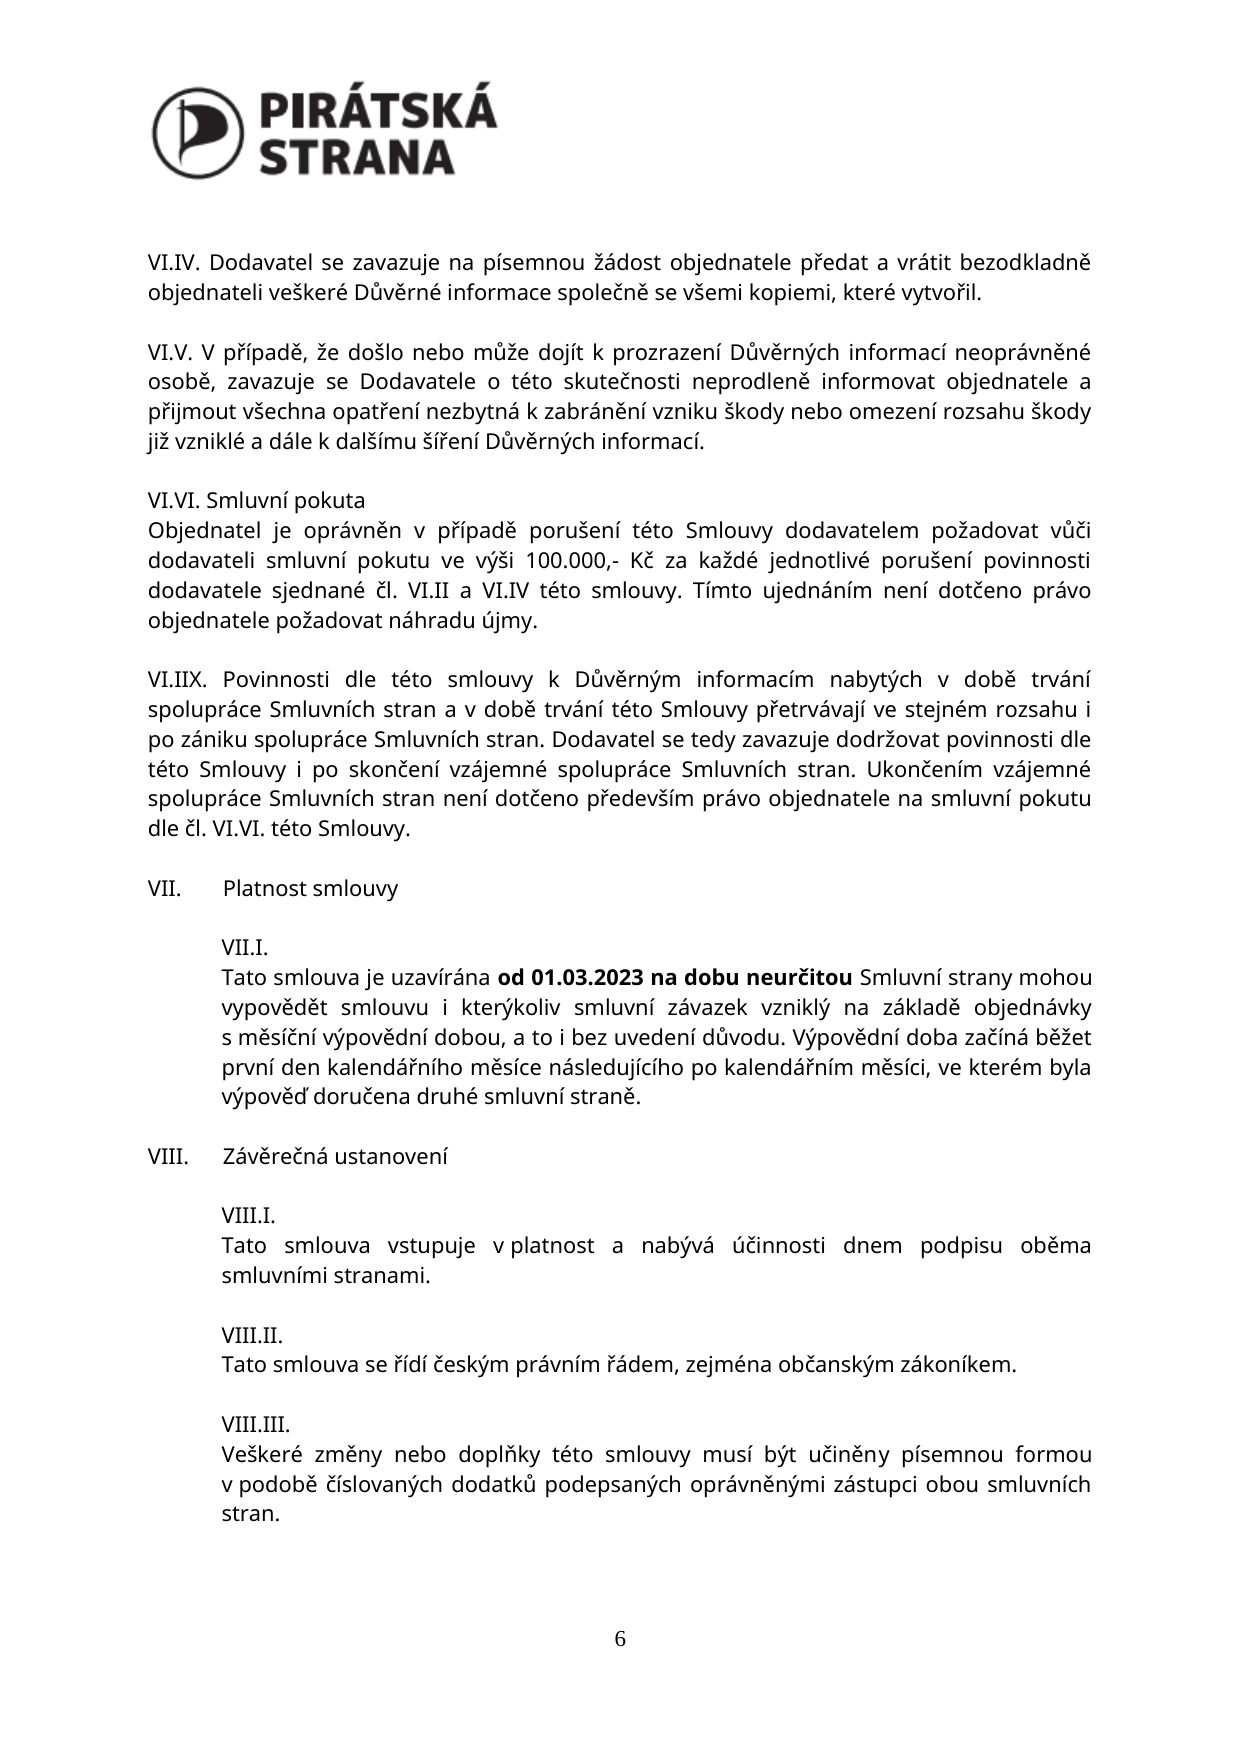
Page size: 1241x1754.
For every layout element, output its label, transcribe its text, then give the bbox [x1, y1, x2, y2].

text VIII. Závěrečná ustanovení [148, 1141, 1093, 1171]
text Tato smlouva vstupuje v platnost a nabývá účinnosti dnem podpisu oběma smluvními stranami. [221, 1230, 1093, 1290]
picture [147, 73, 506, 188]
text VI.V. V případě, že došlo nebo může dojít k prozrazení Důvěrných informací neoprávněné osobě, zavazuje se Dodavatele o této skutečnosti neprodleně informovat objednatele a přijmout všechna opatření nezbytná k zabránění vzniku škody nebo omezení rozsahu škody již vzniklé a dále k dalšímu šíření Důvěrných informací. [148, 337, 1093, 456]
text VI.IIX. Povinnosti dle této smlouvy k Důvěrným informacím nabytých v době trvání spolupráce Smluvních stran a v době trvání této Smlouvy přetrvávají ve stejném rozsahu i po zániku spolupráce Smluvních stran. Dodavatel se tedy zavazuje dodržovat povinnosti dle této Smlouvy i po skončení vzájemné spolupráce Smluvních stran. Ukončením vzájemné spolupráce Smluvních stran není dotčeno především právo objednatele na smluvní pokutu dle čl. VI.VI. této Smlouvy. [148, 664, 1093, 843]
text Veškeré změny nebo doplňky této smlouvy musí být učiněny písemnou formou v podobě číslovaných dodatků podepsaných oprávněnými zástupci obou smluvních stran. [221, 1439, 1093, 1528]
text Tato smlouva je uzavírána od 01.03.2023 na dobu neurčitou Smluvní strany mohou vypovědět smlouvu i kterýkoliv smluvní závazek vzniklý na základě objednávky s měsíční výpovědní dobou, a to i bez uvedení důvodu. Výpovědní doba začíná běžet první den kalendářního měsíce následujícího po kalendářním měsíci, ve kterém byla výpověď doručena druhé smluvní straně. [221, 962, 1093, 1111]
list Platnost smlouvy [148, 873, 1093, 903]
text Objednatel je oprávněn v případě porušení této Smlouvy dodavatelem požadovat vůči dodavateli smluvní pokutu ve výši 100.000,- Kč za každé jednotlivé porušení povinnosti dodavatele sjednané čl. VI.II a VI.IV této smlouvy. Tímto ujednáním není dotčeno právo objednatele požadovat náhradu újmy. [148, 515, 1093, 634]
text VIII.II. [221, 1320, 1093, 1349]
text VI.VI. Smluvní pokuta [148, 486, 1093, 515]
text VII.I. [221, 932, 1093, 962]
text VIII.I. [221, 1201, 1093, 1230]
text VIII.III. [221, 1409, 1093, 1439]
text VI.IV. Dodavatel se zavazuje na písemnou žádost objednatele předat a vrátit bezodkladně objednateli veškeré Důvěrné informace společně se všemi kopiemi, které vytvořil. [148, 247, 1093, 307]
text Tato smlouva se řídí českým právním řádem, zejména občanským zákoníkem. [221, 1349, 1093, 1379]
